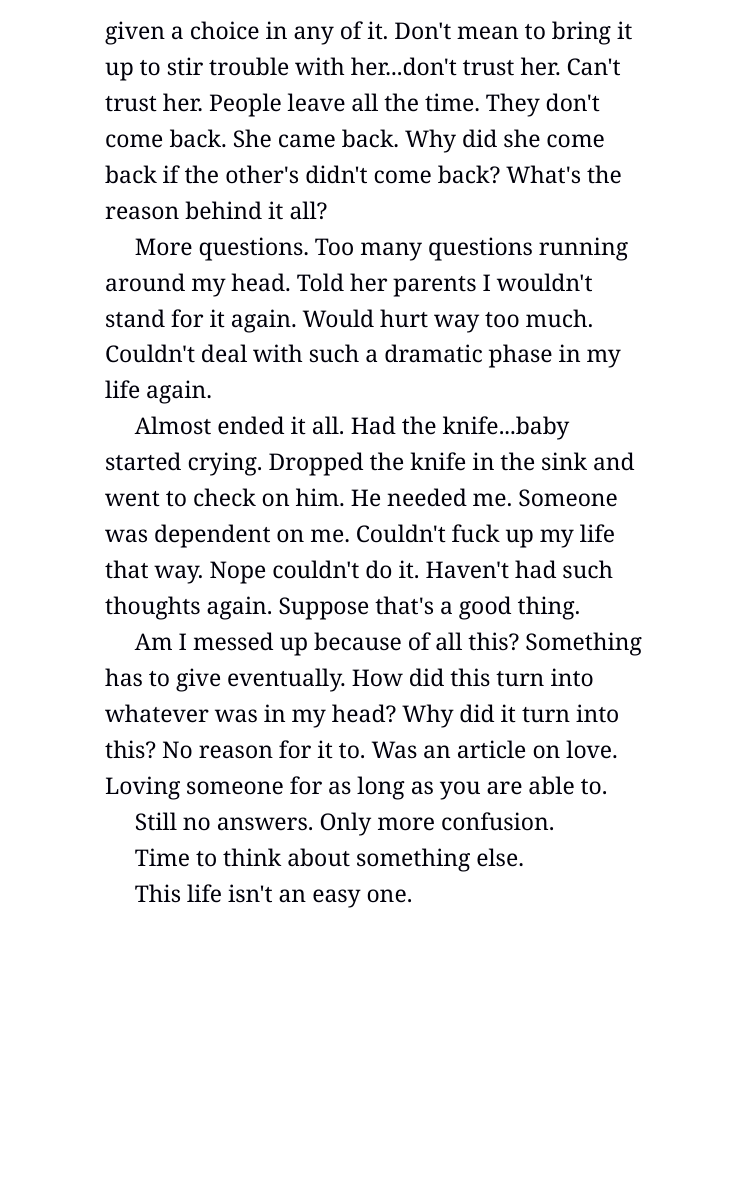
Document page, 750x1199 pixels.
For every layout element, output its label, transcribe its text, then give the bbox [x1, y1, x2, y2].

text Time to think about something else. [105, 842, 645, 873]
text More questions. Too many questions running around my head. Told her parents I wouldn't stand for it again. Would hurt way too much. Couldn't deal with such a dramatic phase in my life again. [105, 231, 645, 406]
text Am I messed up because of all this? Something has to give eventually. How did this turn into whatever was in my head? Why did it turn into this? No reason for it to. Was an article on love. Loving someone for as long as you are able to. [105, 626, 645, 801]
text This life isn't an easy one. [105, 877, 645, 909]
text given a choice in any of it. Don't mean to bring it up to stir trouble with her...don't trust her. Can't trust her. People leave all the time. They don't come back. She came back. Why did she come back if the other's didn't come back? What's the reason behind it all? [105, 15, 645, 226]
text Still no answers. Only more confusion. [105, 806, 645, 837]
text Almost ended it all. Had the knife...baby started crying. Dropped the knife in the sink and went to check on him. He needed me. Someone was dependent on me. Couldn't fuck up my life that way. Nope couldn't do it. Haven't had such thoughts again. Suppose that's a good thing. [105, 410, 645, 621]
